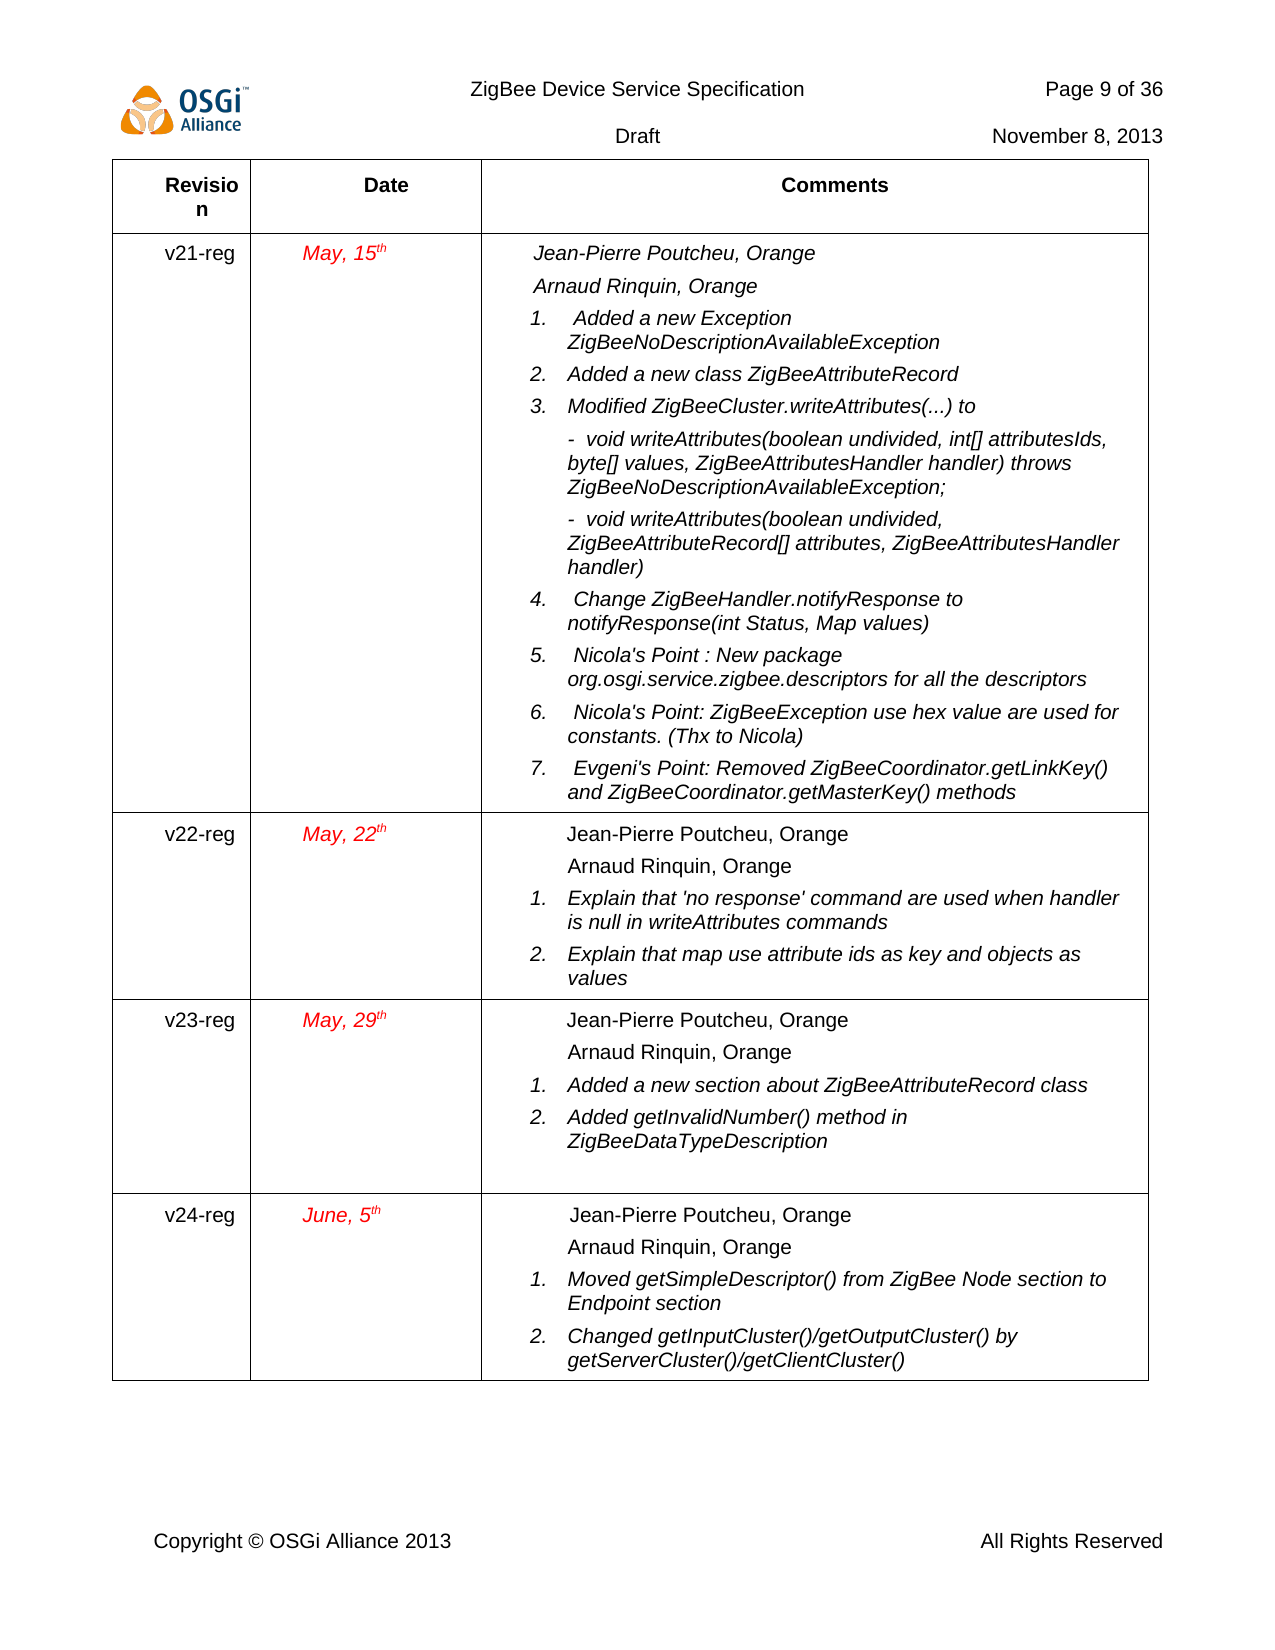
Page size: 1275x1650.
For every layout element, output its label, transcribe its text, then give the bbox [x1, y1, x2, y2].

table_cell v24-reg [113, 1194, 250, 1380]
table_header Revision [113, 160, 250, 233]
table_cell May, 15th [251, 234, 481, 812]
table_cell May, 22th [251, 813, 481, 998]
table_cell Jean-Pierre Poutcheu, Orange Arnaud Rinquin, Orange Explain that 'no response' command are used when handler is null in writeAttributes commands Explain that map use attribute ids as key and objects as values [482, 813, 1148, 998]
table_header Date [251, 160, 481, 233]
table_cell Jean-Pierre Poutcheu, Orange Arnaud Rinquin, Orange Moved getSimpleDescriptor() from ZigBee Node section to Endpoint section Changed getInputCluster()/getOutputCluster() by getServerCluster()/getClientCluster() [482, 1194, 1148, 1380]
picture [113, 78, 257, 142]
table_cell Jean-Pierre Poutcheu, Orange Arnaud Rinquin, Orange Added a new Exception ZigBeeNoDescriptionAvailableException Added a new class ZigBeeAttributeRecord Modified ZigBeeCluster.writeAttributes(...) to - void writeAttributes(boolean undivided, int[] attributesIds, byte[] values, ZigBeeAttributesHandler handler) throws ZigBeeNoDescriptionAvailableException; - void writeAttributes(boolean undivided, ZigBeeAttributeRecord[] attributes, ZigBeeAttributesHandler handler) Change ZigBeeHandler.notifyResponse to notifyResponse(int Status, Map values) Nicola's Point : New package org.osgi.service.zigbee.descriptors for all the descriptors Nicola's Point: ZigBeeException use hex value are used for constants. (Thx to Nicola) Evgeni's Point: Removed ZigBeeCoordinator.getLinkKey() and ZigBeeCoordinator.getMasterKey() methods [482, 234, 1148, 812]
table_cell v22-reg [113, 813, 250, 998]
table_cell May, 29th [251, 1000, 481, 1193]
table_cell Jean-Pierre Poutcheu, Orange Arnaud Rinquin, Orange Added a new section about ZigBeeAttributeRecord class Added getInvalidNumber() method in ZigBeeDataTypeDescription [482, 1000, 1148, 1193]
table_cell v23-reg [113, 1000, 250, 1193]
table_cell June, 5th [251, 1194, 481, 1380]
table_cell v21-reg [113, 234, 250, 812]
table_header Comments [482, 160, 1148, 233]
